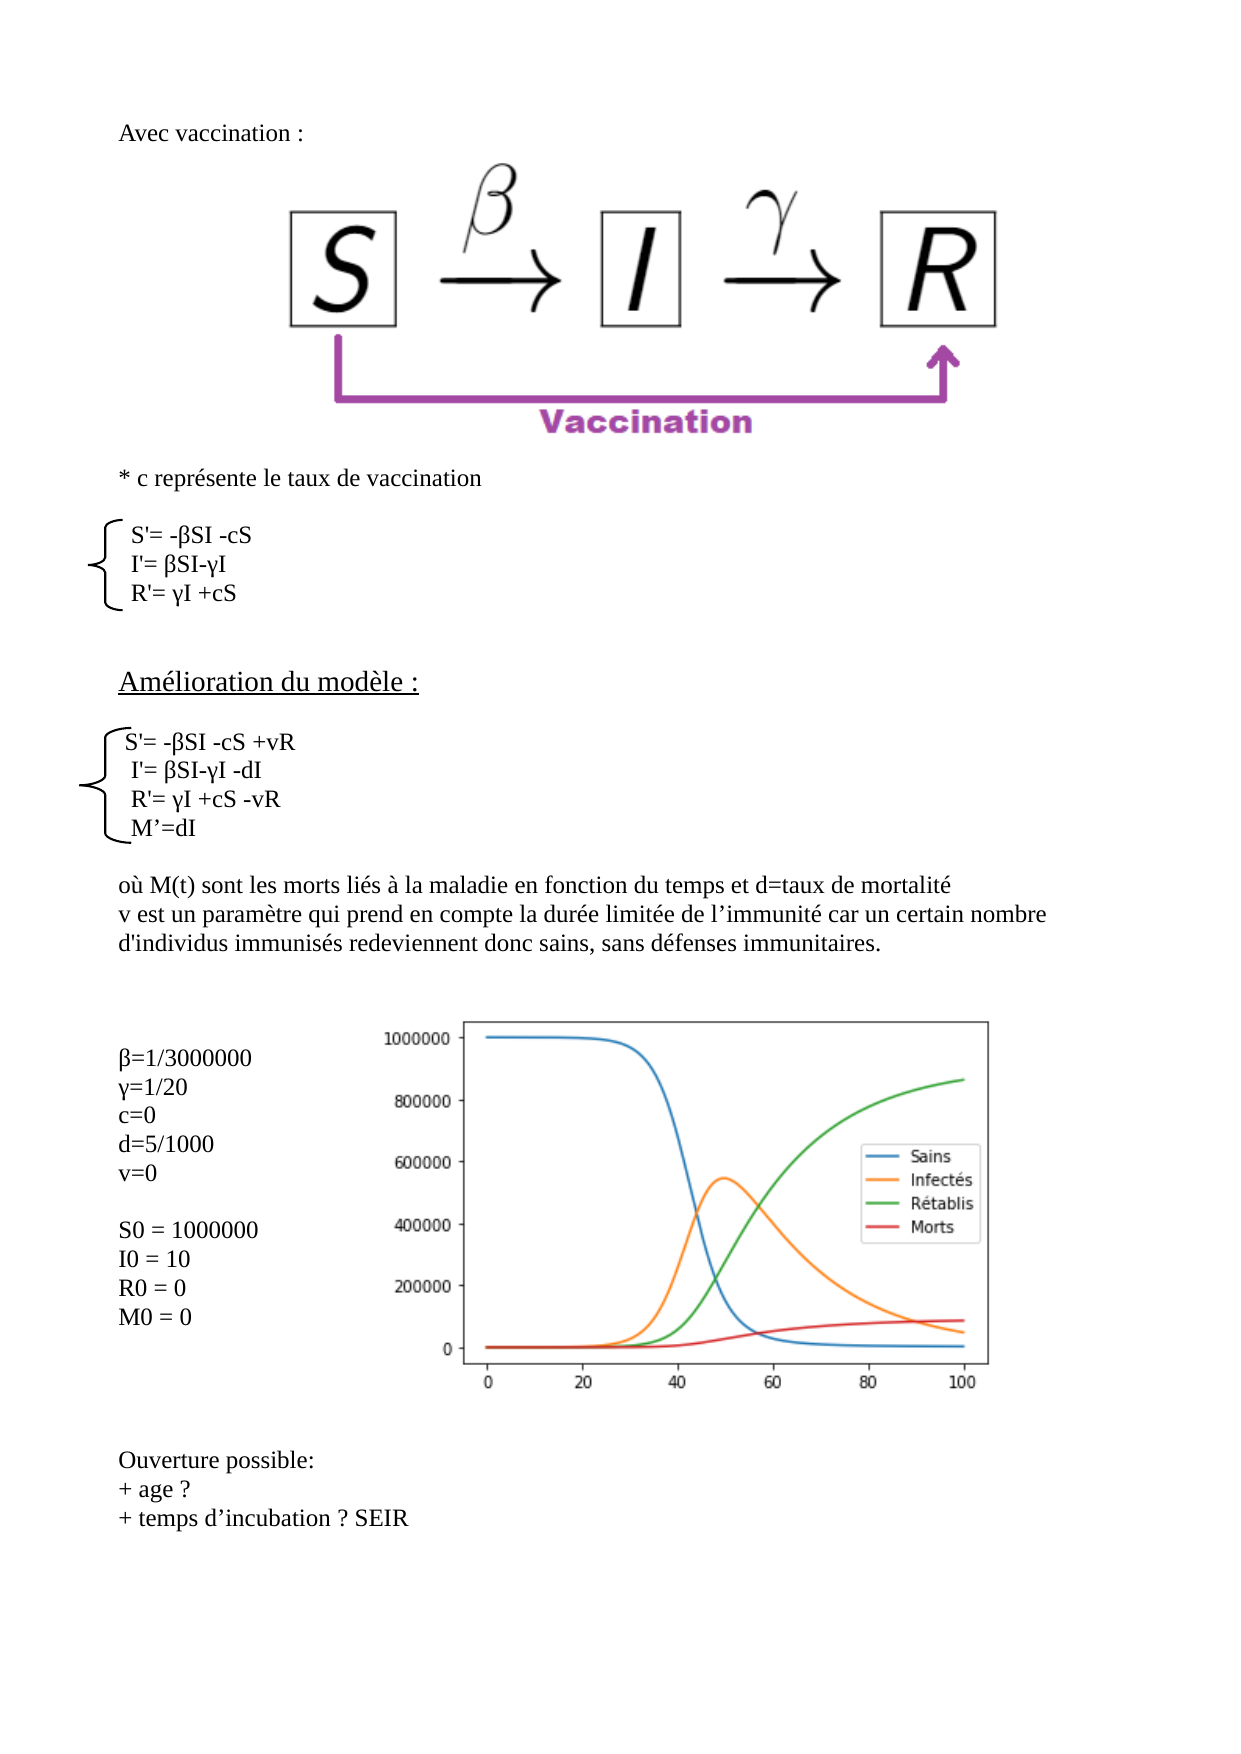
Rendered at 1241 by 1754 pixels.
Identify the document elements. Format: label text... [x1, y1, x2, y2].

text S0 = 1000000 [118, 1215, 371, 1244]
text v est un paramètre qui prend en compte la durée limitée de l’immunité car un certain nombre d'individus immunisés redeviennent donc sains, sans défenses immunitaires. [118, 899, 1122, 957]
text [1033, 1072, 1122, 1100]
text [1033, 1129, 1122, 1158]
text [1033, 1302, 1122, 1330]
picture [371, 1009, 1033, 1412]
text β=1/3000000 [118, 1043, 371, 1072]
text + age ? [118, 1474, 1122, 1503]
text [1033, 1100, 1122, 1129]
text [1033, 1158, 1122, 1187]
text I'= βSI-γI [118, 549, 1122, 578]
text v=0 [118, 1158, 371, 1187]
text Amélioration du modèle : [118, 664, 1122, 698]
text R'= γI +cS [118, 578, 1122, 607]
text M’=dI [118, 813, 1122, 842]
text [1033, 1215, 1122, 1244]
text Avec vaccination : [118, 118, 1122, 147]
text où M(t) sont les morts liés à la maladie en fonction du temps et d=taux de mortalité [118, 870, 1122, 899]
text d=5/1000 [118, 1129, 371, 1158]
text Ouverture possible: [118, 1445, 1122, 1474]
text R0 = 0 [118, 1273, 371, 1302]
text [1033, 1273, 1122, 1302]
text [1033, 1244, 1122, 1273]
text R'= γI +cS -vR [118, 784, 1122, 813]
text S'= -βSI -cS [118, 521, 1122, 549]
text I0 = 10 [118, 1244, 371, 1273]
text S'= -βSI -cS +vR [118, 727, 1122, 755]
picture [272, 151, 1024, 463]
text [1033, 1043, 1122, 1072]
text * c représente le taux de vaccination [118, 463, 1122, 492]
text I'= βSI-γI -dI [118, 755, 1122, 784]
text M0 = 0 [118, 1302, 371, 1330]
text + temps d’incubation ? SEIR [118, 1503, 1122, 1532]
text c=0 [118, 1100, 371, 1129]
text γ=1/20 [118, 1072, 371, 1100]
